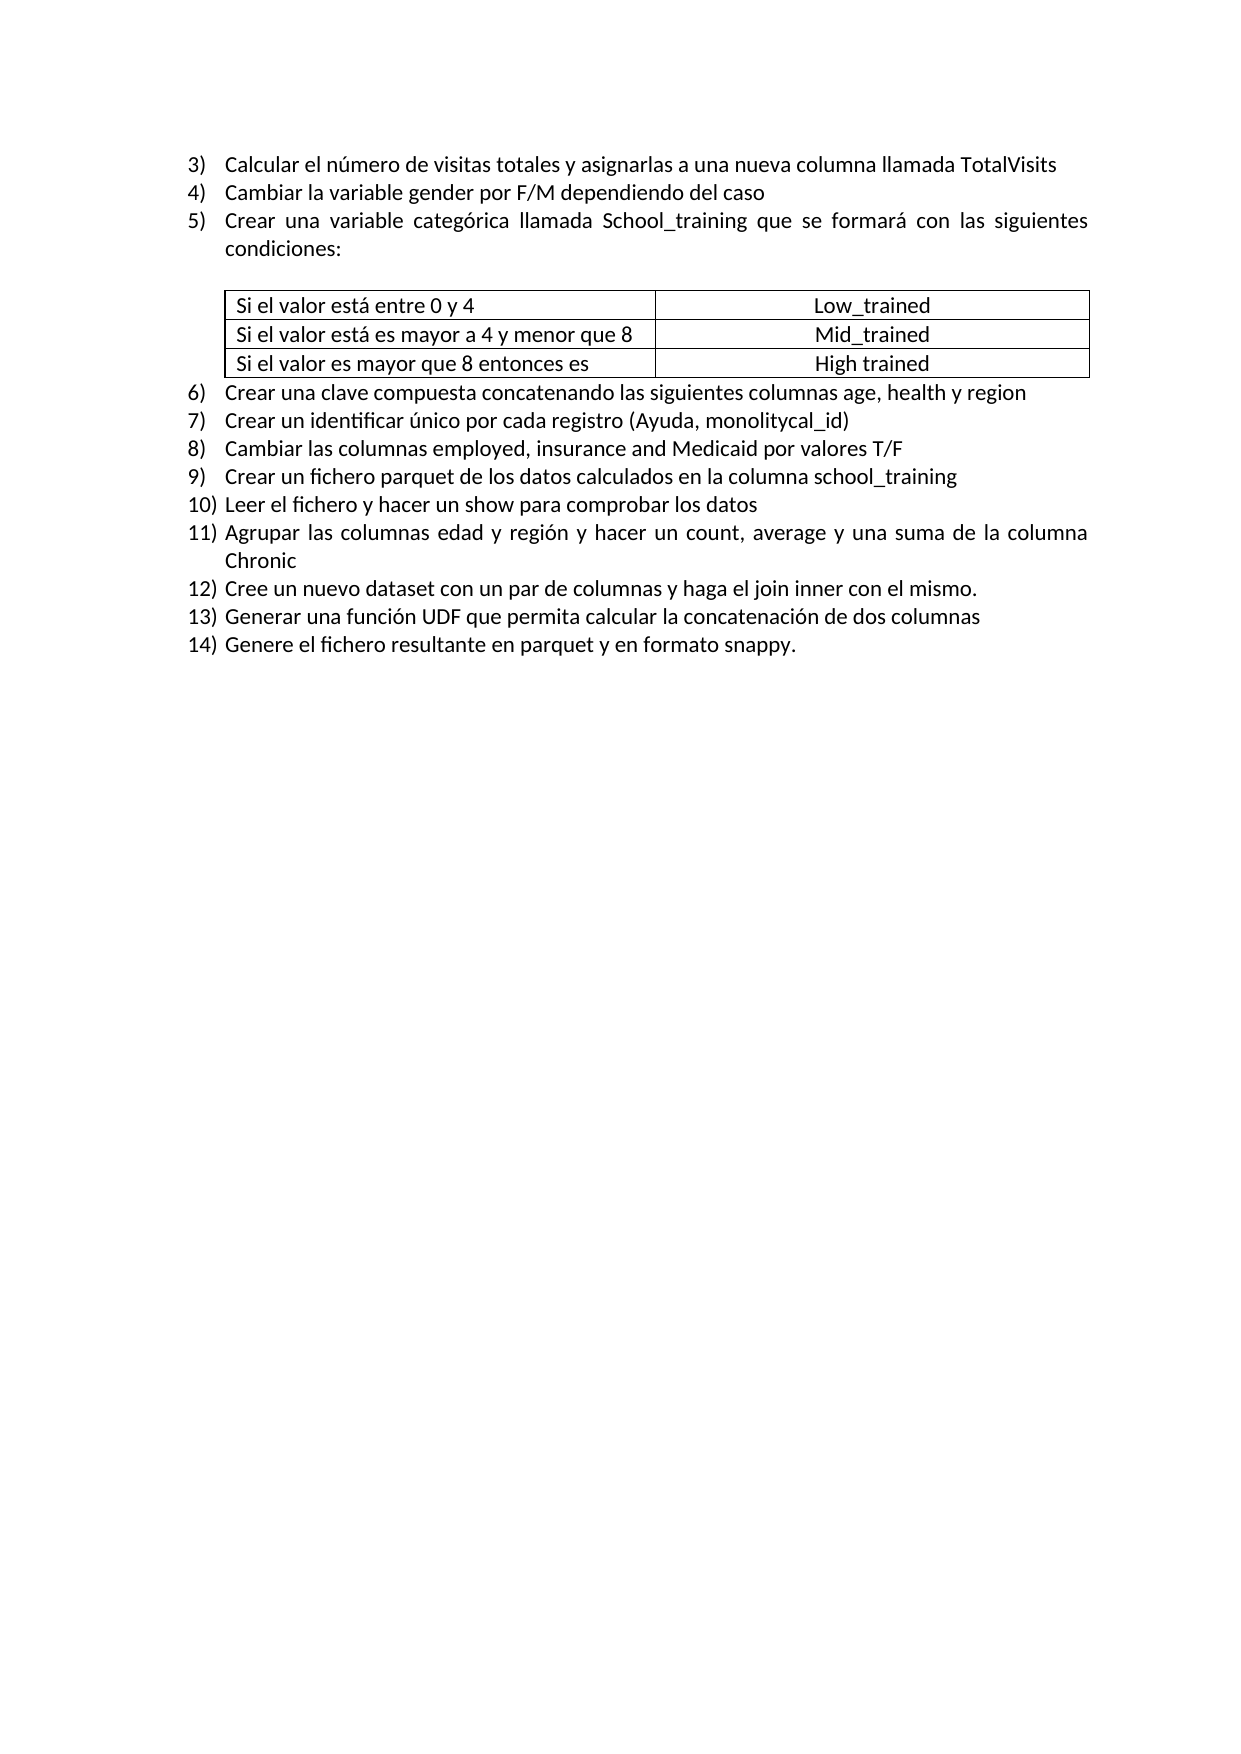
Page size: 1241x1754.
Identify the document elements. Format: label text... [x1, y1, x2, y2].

list Crear un fichero parquet de los datos calculados en la columna school_training [187, 462, 1090, 490]
table_cell High trained [656, 349, 1089, 377]
list Cree un nuevo dataset con un par de columnas y haga el join inner con el mismo. [187, 574, 1090, 602]
list Generar una función UDF que permita calcular la concatenación de dos columnas [187, 602, 1090, 631]
list Crear una variable categórica llamada School_training que se formará con las siguientes condiciones: [187, 206, 1090, 262]
list Calcular el número de visitas totales y asignarlas a una nueva columna llamada TotalVisits [187, 150, 1090, 178]
list Genere el fichero resultante en parquet y en formato snappy. [187, 631, 1090, 658]
list Agrupar las columnas edad y región y hacer un count, average y una suma de la columna Chronic [187, 518, 1090, 574]
list Leer el fichero y hacer un show para comprobar los datos [187, 490, 1090, 518]
list Cambiar las columnas employed, insurance and Medicaid por valores T/F [187, 434, 1090, 462]
table_cell Mid_trained [656, 320, 1089, 348]
list Crear un identificar único por cada registro (Ayuda, monolitycal_id) [187, 406, 1090, 434]
list Crear una clave compuesta concatenando las siguientes columnas age, health y region [187, 378, 1090, 406]
table_cell Si el valor es mayor que 8 entonces es [226, 349, 655, 377]
table_cell Si el valor está es mayor a 4 y menor que 8 [226, 320, 655, 348]
table_header Low_trained [656, 291, 1089, 319]
table_header Si el valor está entre 0 y 4 [226, 291, 655, 319]
list Cambiar la variable gender por F/M dependiendo del caso [187, 178, 1090, 206]
